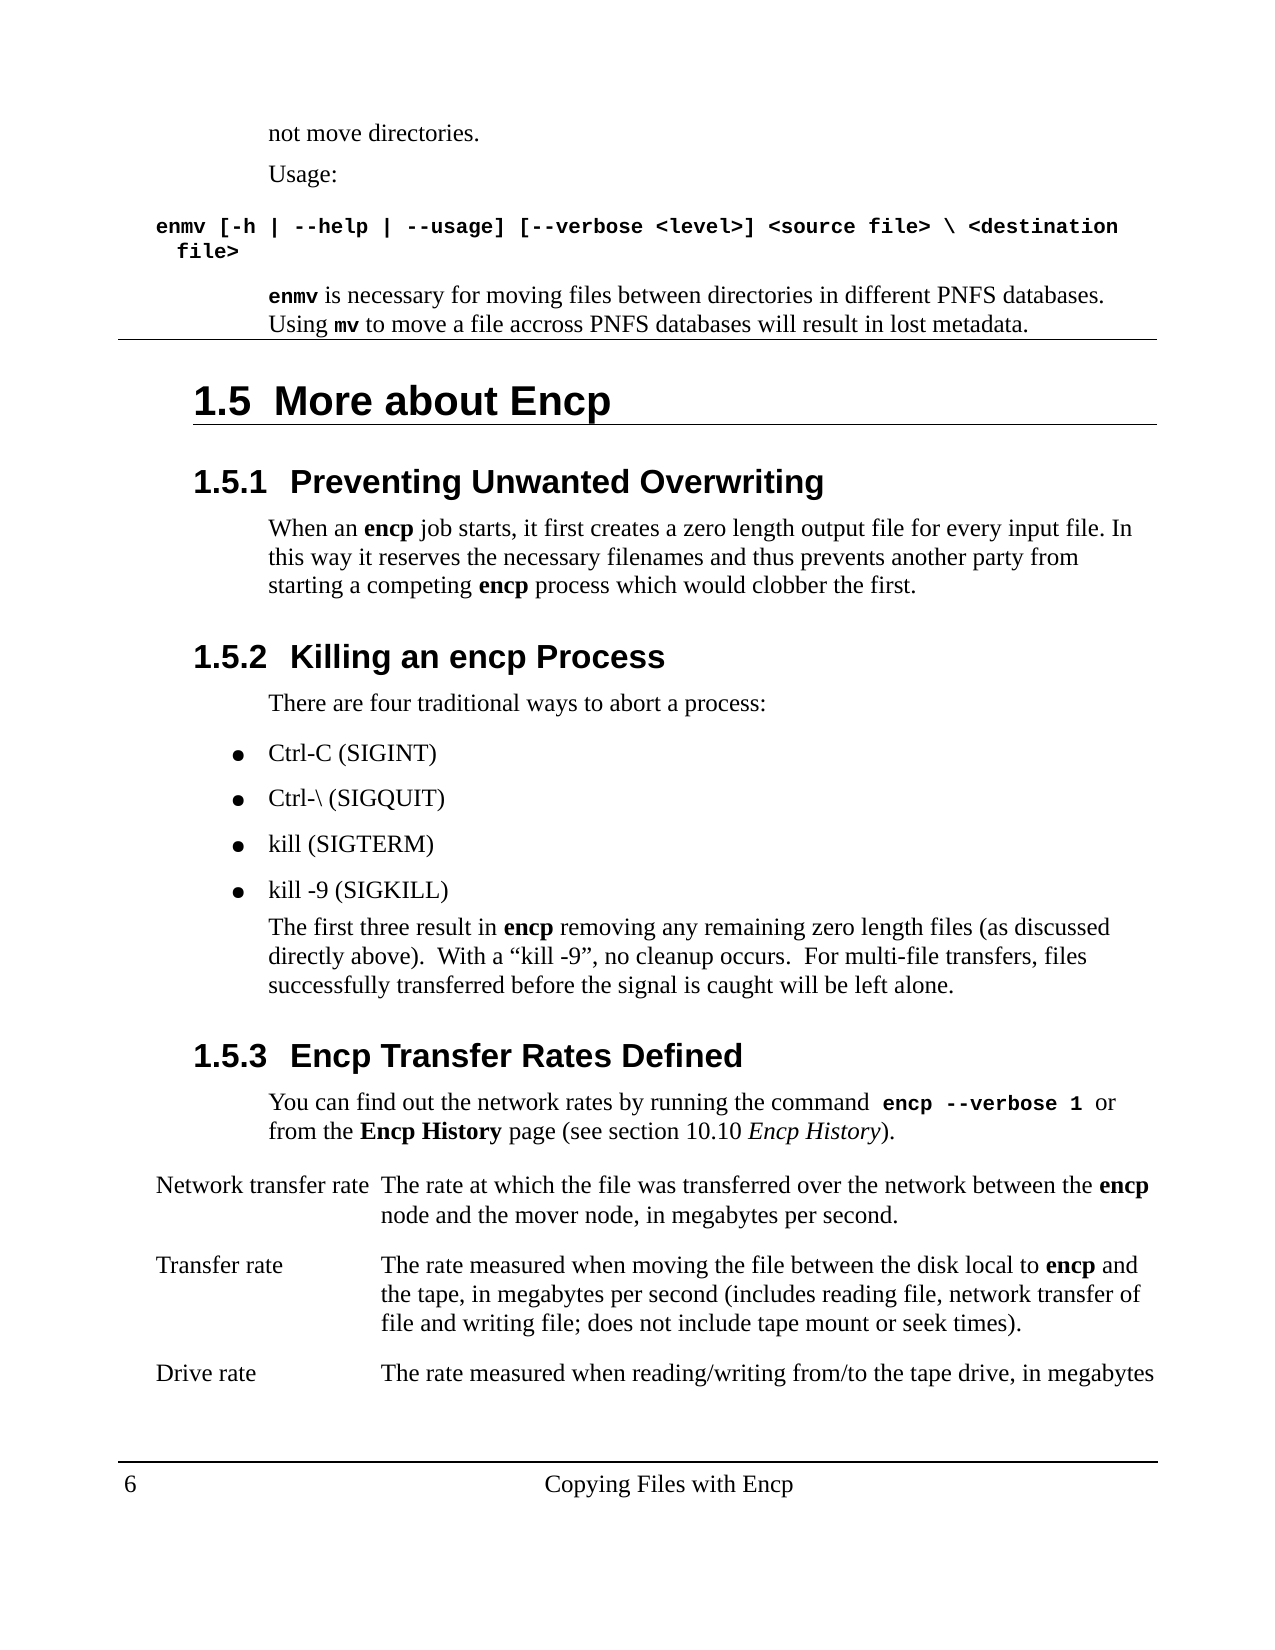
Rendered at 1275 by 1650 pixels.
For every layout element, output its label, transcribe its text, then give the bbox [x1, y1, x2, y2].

list kill -9 (SIGKILL) [231, 875, 1157, 904]
list Network transfer rate The rate at which the file was transferred over the network between the encp node and the mover node, in megabytes per second. [156, 1170, 1157, 1228]
text You can find out the network rates by running the command encp --verbose 1 or from the Encp History page (see section 10.10 Encp History). [268, 1087, 1157, 1145]
subtitle More about Encp [193, 376, 1157, 424]
subtitle Preventing Unwanted Overwriting [156, 462, 1157, 500]
text enmv is necessary for moving files between directories in different PNFS databases. Using mv to move a file accross PNFS databases will result in lost metadata. [268, 280, 1157, 339]
text Usage: [268, 159, 1157, 188]
subtitle Killing an encp Process [156, 637, 1157, 675]
list Drive rate The rate measured when reading/writing from/to the tape drive, in megabytes [156, 1358, 1157, 1387]
text The first three result in encp removing any remaining zero length files (as discussed directly above). With a “kill -9”, no cleanup occurs. For multi-file transfers, files successfully transferred before the signal is caught will be left alone. [268, 912, 1157, 998]
text There are four traditional ways to abort a process: [268, 688, 1157, 716]
text When an encp job starts, it first creates a zero length output file for every input file. In this way it reserves the necessary filenames and thus prevents another party from starting a competing encp process which would clobber the first. [268, 513, 1157, 599]
list Transfer rate The rate measured when moving the file between the disk local to encp and the tape, in megabytes per second (includes reading file, network transfer of file and writing file; does not include tape mount or seek times). [156, 1249, 1157, 1337]
list Ctrl-\ (SIGQUIT) [231, 783, 1157, 812]
text not move directories. [268, 118, 1157, 147]
subtitle Encp Transfer Rates Defined [156, 1036, 1157, 1074]
list kill (SIGTERM) [231, 829, 1157, 858]
text enmv [-h | --help | --usage] [--verbose <level>] <source file> \ <destination file> [156, 215, 1157, 265]
list Ctrl-C (SIGINT) [231, 737, 1157, 766]
